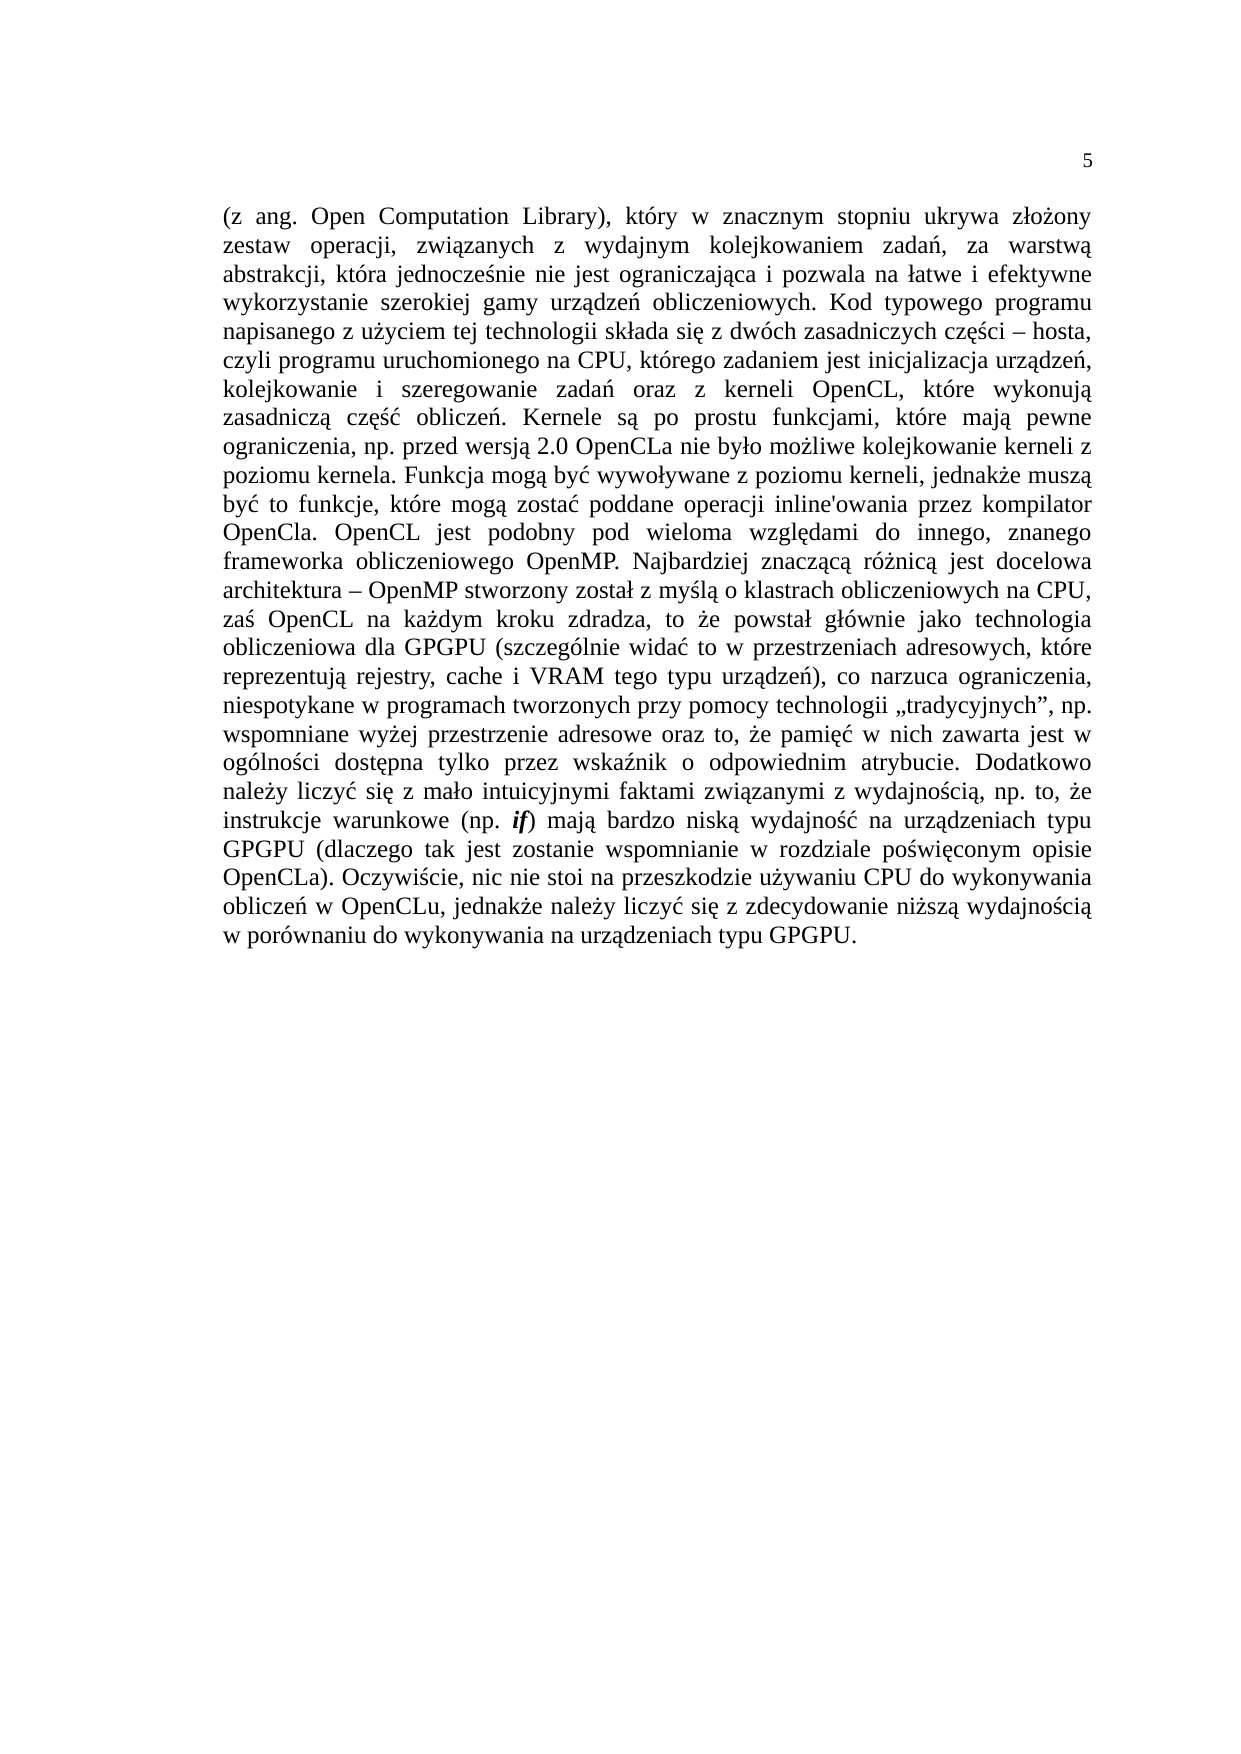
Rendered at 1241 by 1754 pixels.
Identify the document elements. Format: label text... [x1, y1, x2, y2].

list (z ang. Open Computation Library), który w znacznym stopniu ukrywa złożony zestaw operacji, związanych z wydajnym kolejkowaniem zadań, za warstwą abstrakcji, która jednocześnie nie jest ograniczająca i pozwala na łatwe i efektywne wykorzystanie szerokiej gamy urządzeń obliczeniowych. Kod typowego programu napisanego z użyciem tej technologii składa się z dwóch zasadniczych części – hosta, czyli programu uruchomionego na CPU, którego zadaniem jest inicjalizacja urządzeń, kolejkowanie i szeregowanie zadań oraz z kerneli OpenCL, które wykonują zasadniczą część obliczeń. Kernele są po prostu funkcjami, które mają pewne ograniczenia, np. przed wersją 2.0 OpenCLa nie było możliwe kolejkowanie kerneli z poziomu kernela. Funkcja mogą być wywoływane z poziomu kerneli, jednakże muszą być to funkcje, które mogą zostać poddane operacji inline'owania przez kompilator OpenCla. OpenCL jest podobny pod wieloma względami do innego, znanego frameworka obliczeniowego OpenMP. Najbardziej znaczącą różnicą jest docelowa architektura – OpenMP stworzony został z myślą o klastrach obliczeniowych na CPU, zaś OpenCL na każdym kroku zdradza, to że powstał głównie jako technologia obliczeniowa dla GPGPU (szczególnie widać to w przestrzeniach adresowych, które reprezentują rejestry, cache i VRAM tego typu urządzeń), co narzuca ograniczenia, niespotykane w programach tworzonych przy pomocy technologii „tradycyjnych”, np. wspomniane wyżej przestrzenie adresowe oraz to, że pamięć w nich zawarta jest w ogólności dostępna tylko przez wskaźnik o odpowiednim atrybucie. Dodatkowo należy liczyć się z mało intuicyjnymi faktami związanymi z wydajnością, np. to, że instrukcje warunkowe (np. if) mają bardzo niską wydajność na urządzeniach typu GPGPU (dlaczego tak jest zostanie wspomnianie w rozdziale poświęconym opisie OpenCLa). Oczywiście, nic nie stoi na przeszkodzie używaniu CPU do wykonywania obliczeń w OpenCLu, jednakże należy liczyć się z zdecydowanie niższą wydajnością w porównaniu do wykonywania na urządzeniach typu GPGPU. [185, 201, 1093, 949]
